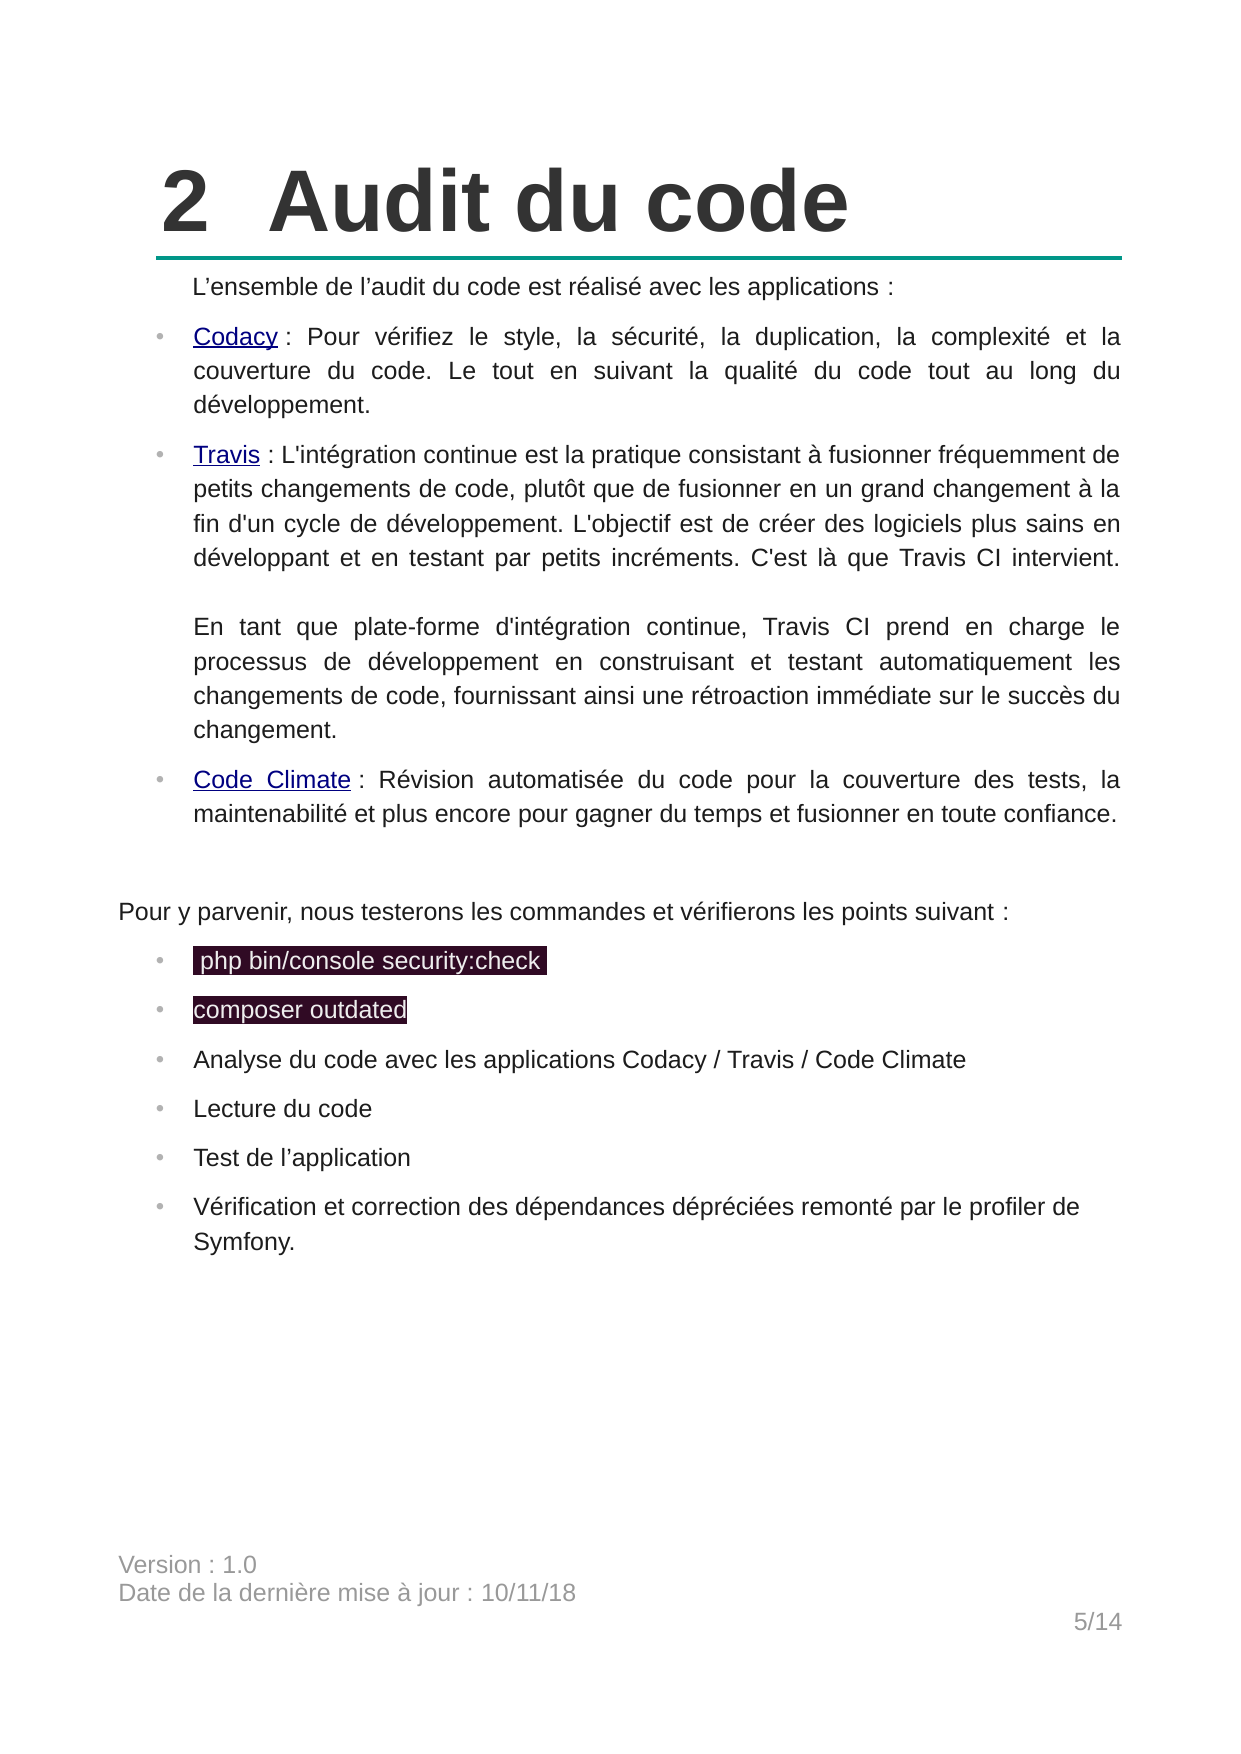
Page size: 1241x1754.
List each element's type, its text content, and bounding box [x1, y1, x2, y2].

list Lecture du code [156, 1094, 1122, 1123]
list Vérification et correction des dépendances dépréciées remonté par le profiler de Symfony. [156, 1192, 1122, 1256]
text Pour y parvenir, nous testerons les commandes et vérifierons les points suivant : [118, 897, 1122, 926]
list composer outdated [156, 996, 1122, 1024]
list Test de l’application [156, 1143, 1122, 1172]
list Code Climate : Révision automatisée du code pour la couverture des tests, la maintenabilité et plus encore pour gagner du temps et fusionner en toute confiance. [156, 764, 1122, 828]
list php bin/console security:check [156, 946, 1122, 975]
list Travis : L'intégration continue est la pratique consistant à fusionner fréquemment de petits changements de code, plutôt que de fusionner en un grand changement à la fin d'un cycle de développement. L'objectif est de créer des logiciels plus sains en développant et en testant par petits incréments. C'est là que Travis CI intervient. En tant que plate-forme d'intégration continue, Travis CI prend en charge le processus de développement en construisant et testant automatiquement les changements de code, fournissant ainsi une rétroaction immédiate sur le succès du changement. [156, 439, 1122, 744]
text L’ensemble de l’audit du code est réalisé avec les applications : [118, 272, 1122, 301]
list Codacy : Pour vérifiez le style, la sécurité, la duplication, la complexité et la couverture du code. Le tout en suivant la qualité du code tout au long du développement. [156, 321, 1122, 419]
subtitle Audit du code [156, 143, 1122, 256]
list Analyse du code avec les applications Codacy / Travis / Code Climate [156, 1045, 1122, 1073]
